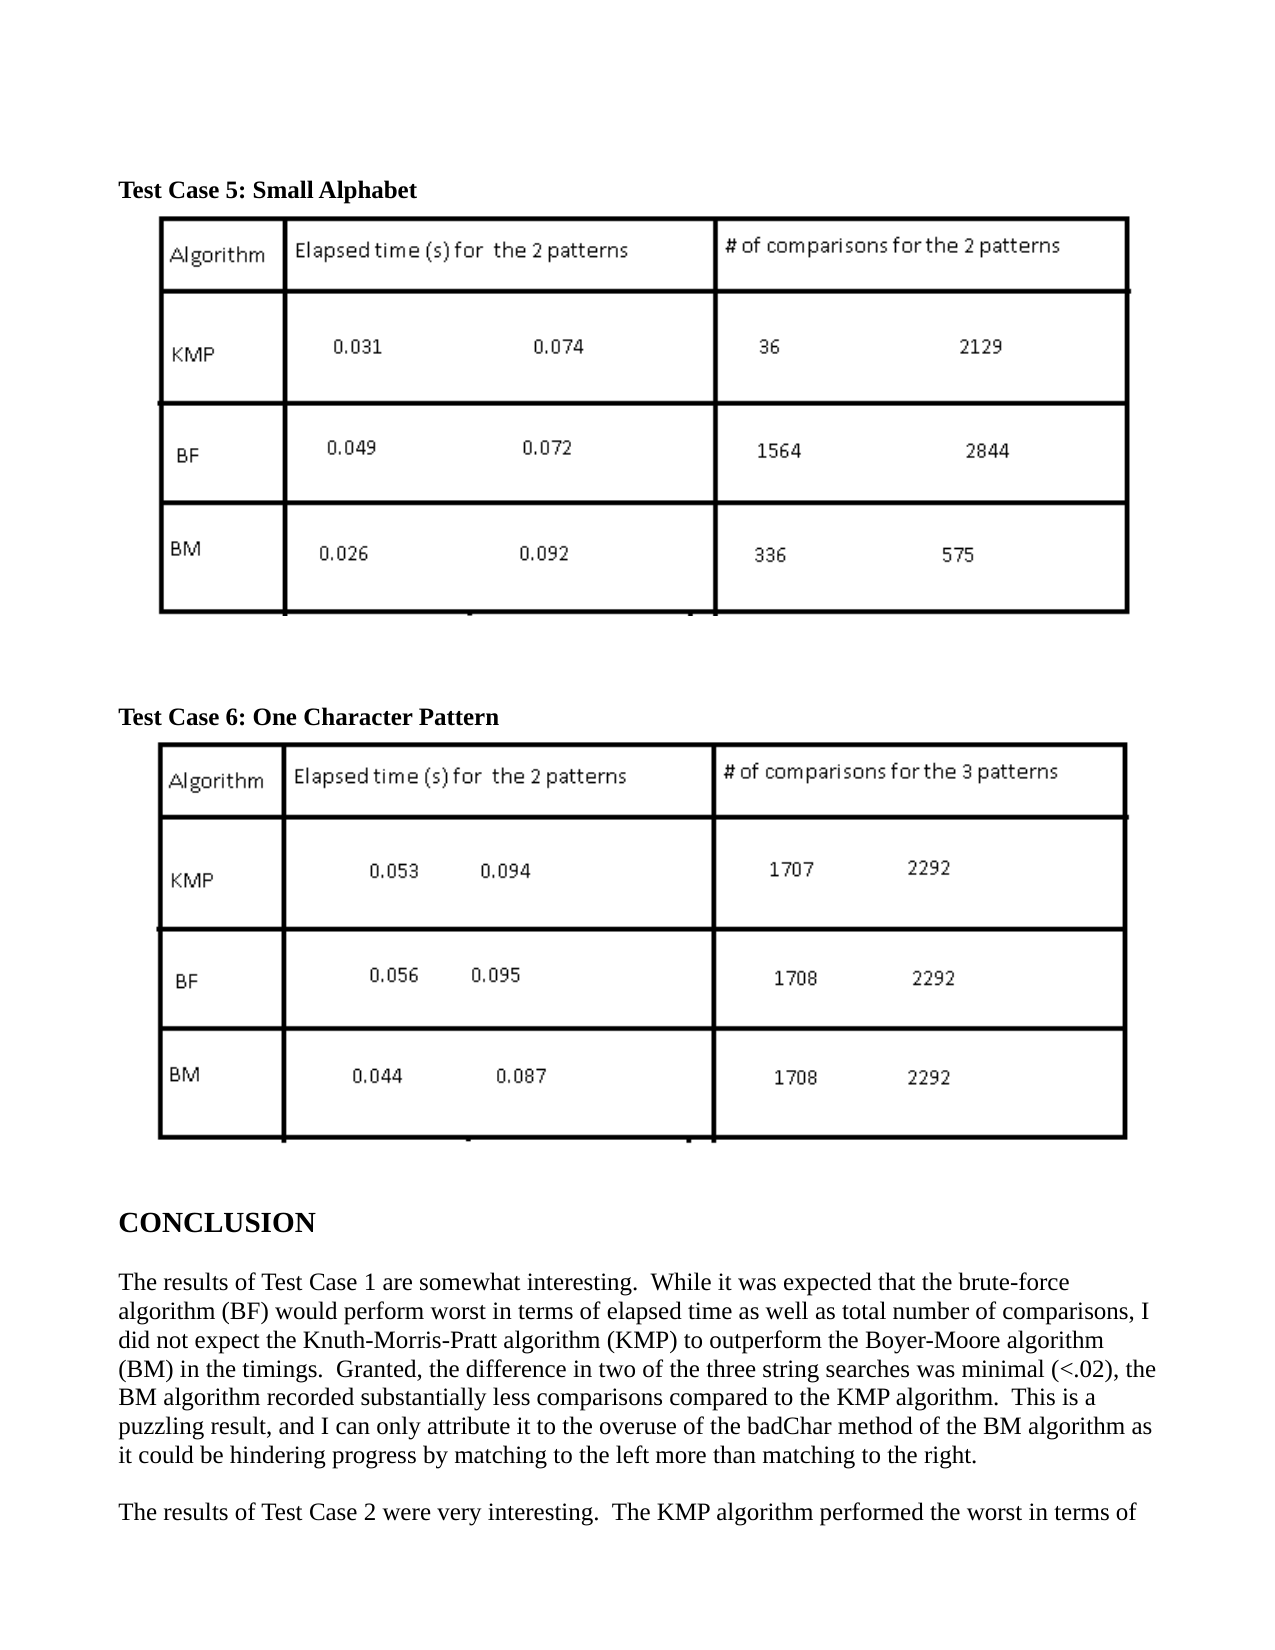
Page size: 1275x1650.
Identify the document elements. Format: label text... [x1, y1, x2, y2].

text Test Case 5: Small Alphabet [118, 176, 1157, 204]
text The results of Test Case 1 are somewhat interesting. While it was expected that the brute-force algorithm (BF) would perform worst in terms of elapsed time as well as total number of comparisons, I did not expect the Knuth-Morris-Pratt algorithm (KMP) to outperform the Boyer-Moore algorithm (BM) in the timings. Granted, the difference in two of the three string searches was minimal (<.02), the BM algorithm recorded substantially less comparisons compared to the KMP algorithm. This is a puzzling result, and I can only attribute it to the overuse of the badChar method of the BM algorithm as it could be hindering progress by matching to the left more than matching to the right. [118, 1267, 1157, 1469]
text CONCLUSION [118, 1205, 1157, 1239]
text The results of Test Case 2 were very interesting. The KMP algorithm performed the worst in terms of [118, 1497, 1157, 1526]
text Test Case 6: One Character Pattern [118, 702, 1157, 730]
